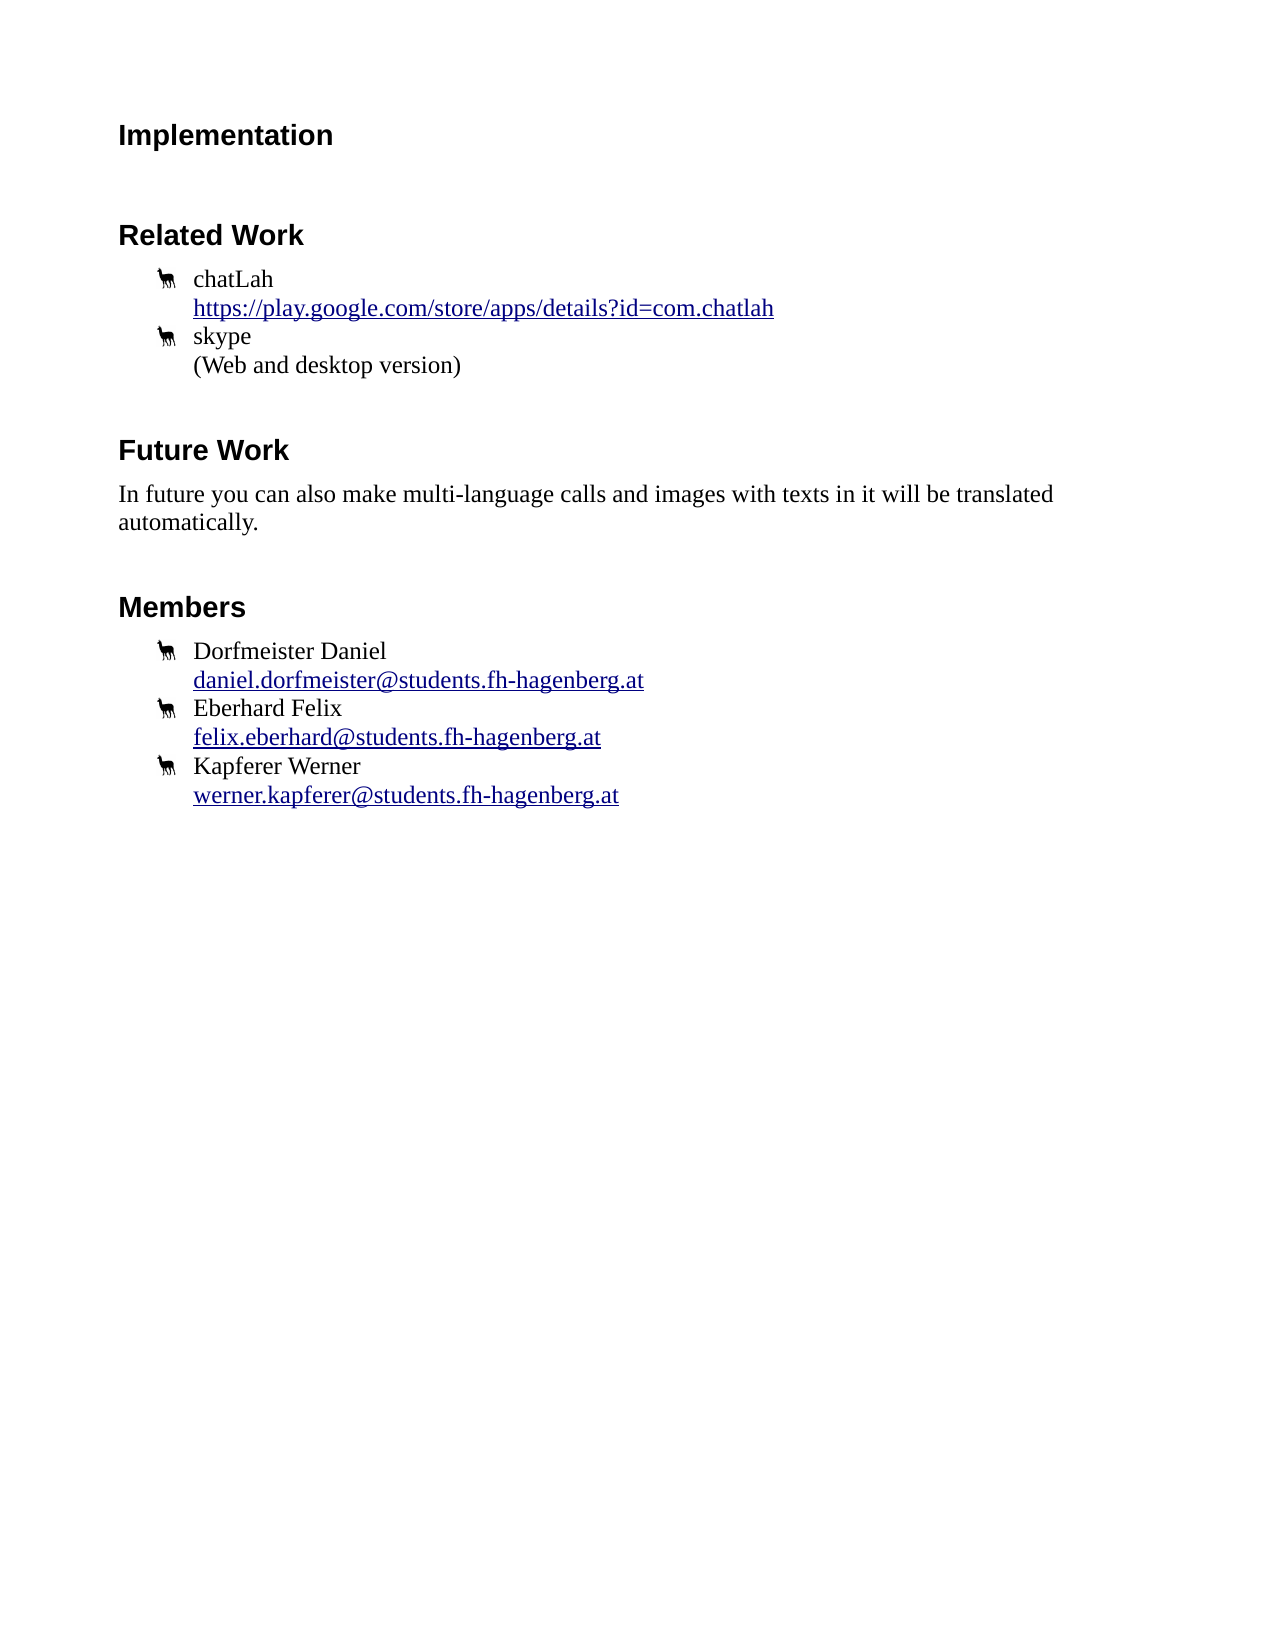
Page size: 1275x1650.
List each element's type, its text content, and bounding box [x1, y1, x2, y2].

list chatLah https://play.google.com/store/apps/details?id=com.chatlah [156, 264, 1157, 321]
subtitle Future Work [118, 433, 1157, 466]
list Kapferer Werner werner.kapferer@students.fh-hagenberg.at [156, 751, 1157, 808]
subtitle Related Work [118, 218, 1157, 251]
text In future you can also make multi-language calls and images with texts in it will be translated automatically. [118, 479, 1157, 536]
list Eberhard Felix felix.eberhard@students.fh-hagenberg.at [156, 693, 1157, 751]
list Dorfmeister Daniel daniel.dorfmeister@students.fh-hagenberg.at [156, 636, 1157, 693]
list skype (Web and desktop version) [156, 321, 1157, 379]
subtitle Members [118, 590, 1157, 623]
subtitle Implementation [118, 118, 1157, 152]
